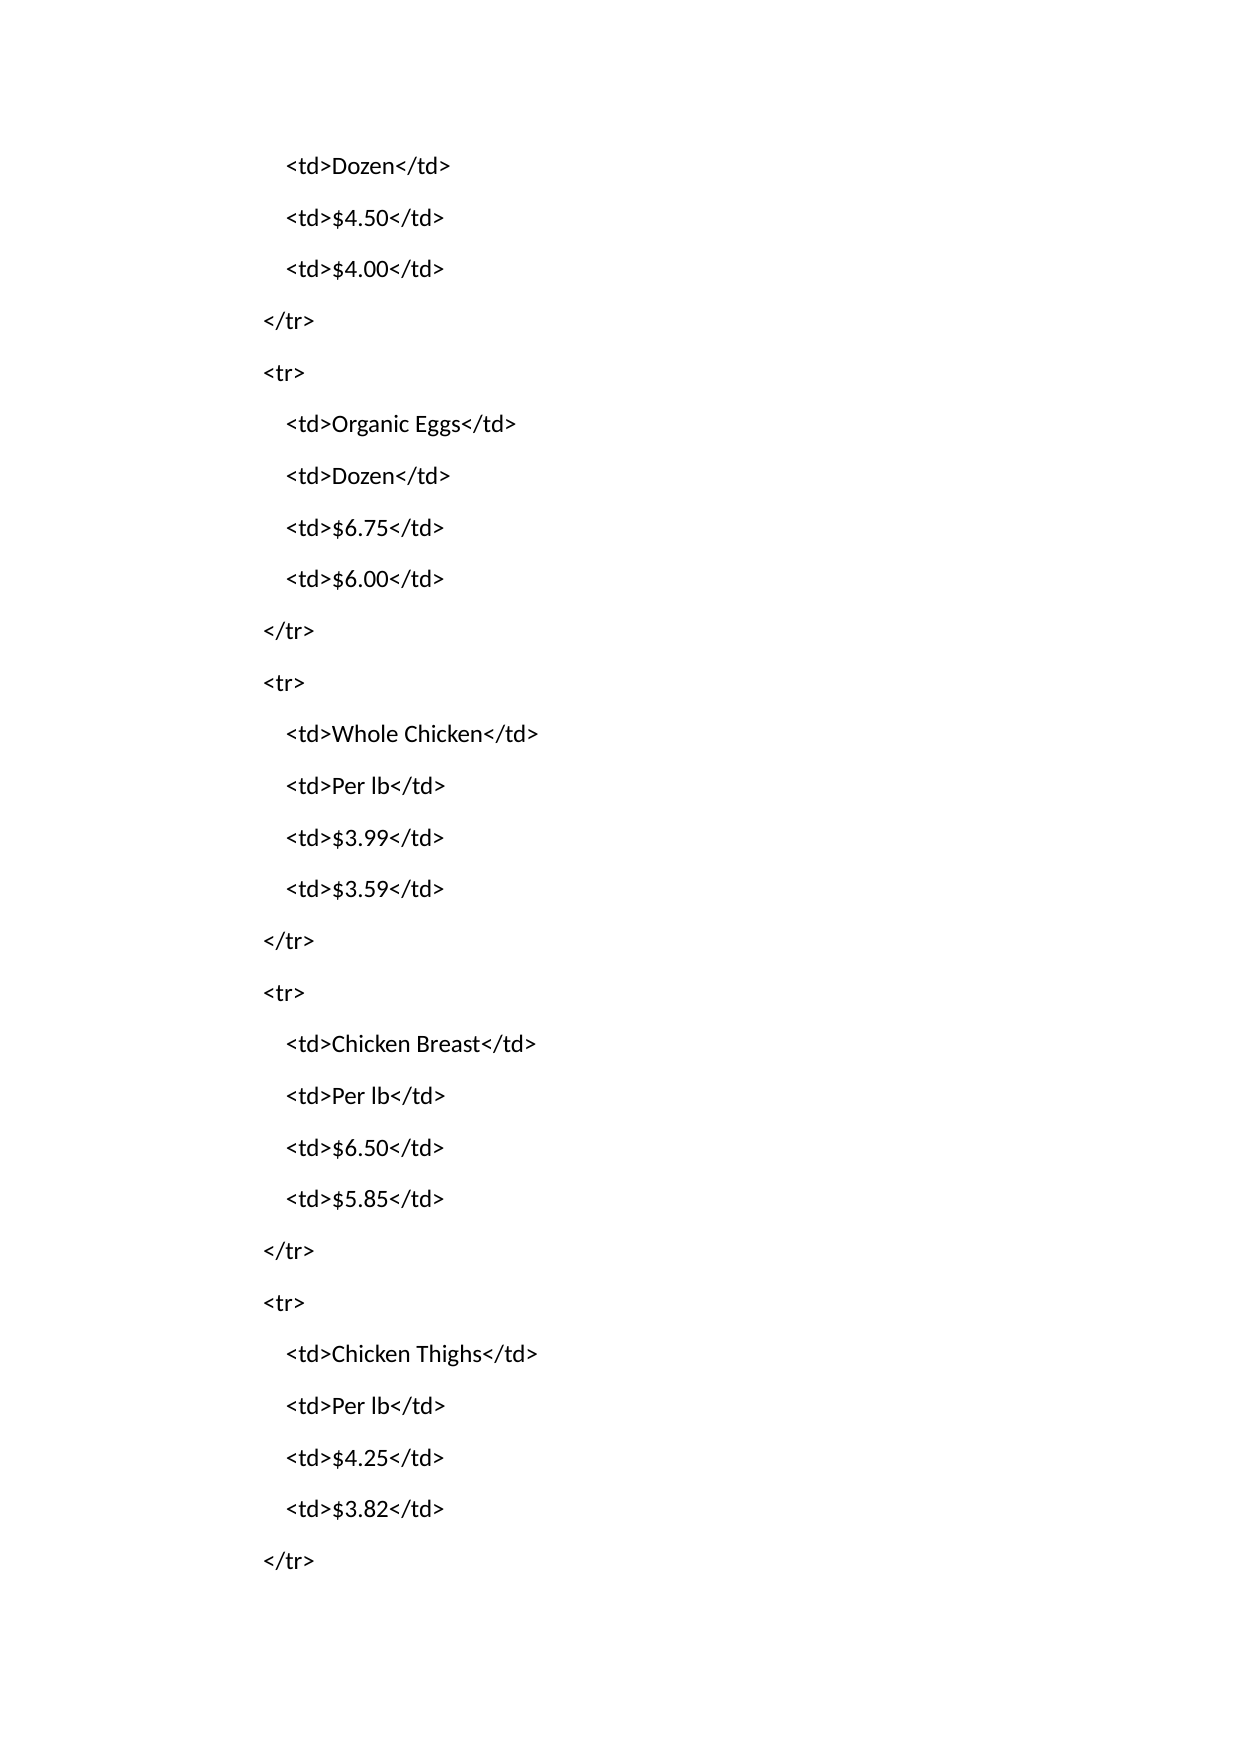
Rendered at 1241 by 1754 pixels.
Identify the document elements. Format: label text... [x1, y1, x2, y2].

text <td>Dozen</td> [150, 150, 1090, 181]
text <td>$4.00</td> [150, 253, 1090, 284]
text </tr> [150, 305, 1090, 336]
text <td>Whole Chicken</td> [150, 718, 1090, 749]
text <td>Per lb</td> [150, 770, 1090, 801]
text </tr> [150, 1545, 1090, 1576]
text <tr> [150, 1287, 1090, 1317]
text <td>Organic Eggs</td> [150, 408, 1090, 439]
text <td>Dozen</td> [150, 460, 1090, 491]
text <td>$3.59</td> [150, 873, 1090, 904]
text </tr> [150, 1235, 1090, 1266]
text <tr> [150, 667, 1090, 697]
text <td>$3.99</td> [150, 822, 1090, 852]
text <td>Chicken Thighs</td> [150, 1338, 1090, 1369]
text </tr> [150, 615, 1090, 646]
text <td>$4.50</td> [150, 202, 1090, 232]
text <td>Per lb</td> [150, 1080, 1090, 1111]
text <tr> [150, 357, 1090, 387]
text <td>$3.82</td> [150, 1493, 1090, 1524]
text <td>$4.25</td> [150, 1442, 1090, 1472]
text <td>Chicken Breast</td> [150, 1028, 1090, 1059]
text <td>$6.50</td> [150, 1132, 1090, 1162]
text <td>$6.00</td> [150, 563, 1090, 594]
text <td>$5.85</td> [150, 1183, 1090, 1214]
text <td>$6.75</td> [150, 512, 1090, 542]
text <td>Per lb</td> [150, 1390, 1090, 1421]
text <tr> [150, 977, 1090, 1007]
text </tr> [150, 925, 1090, 956]
